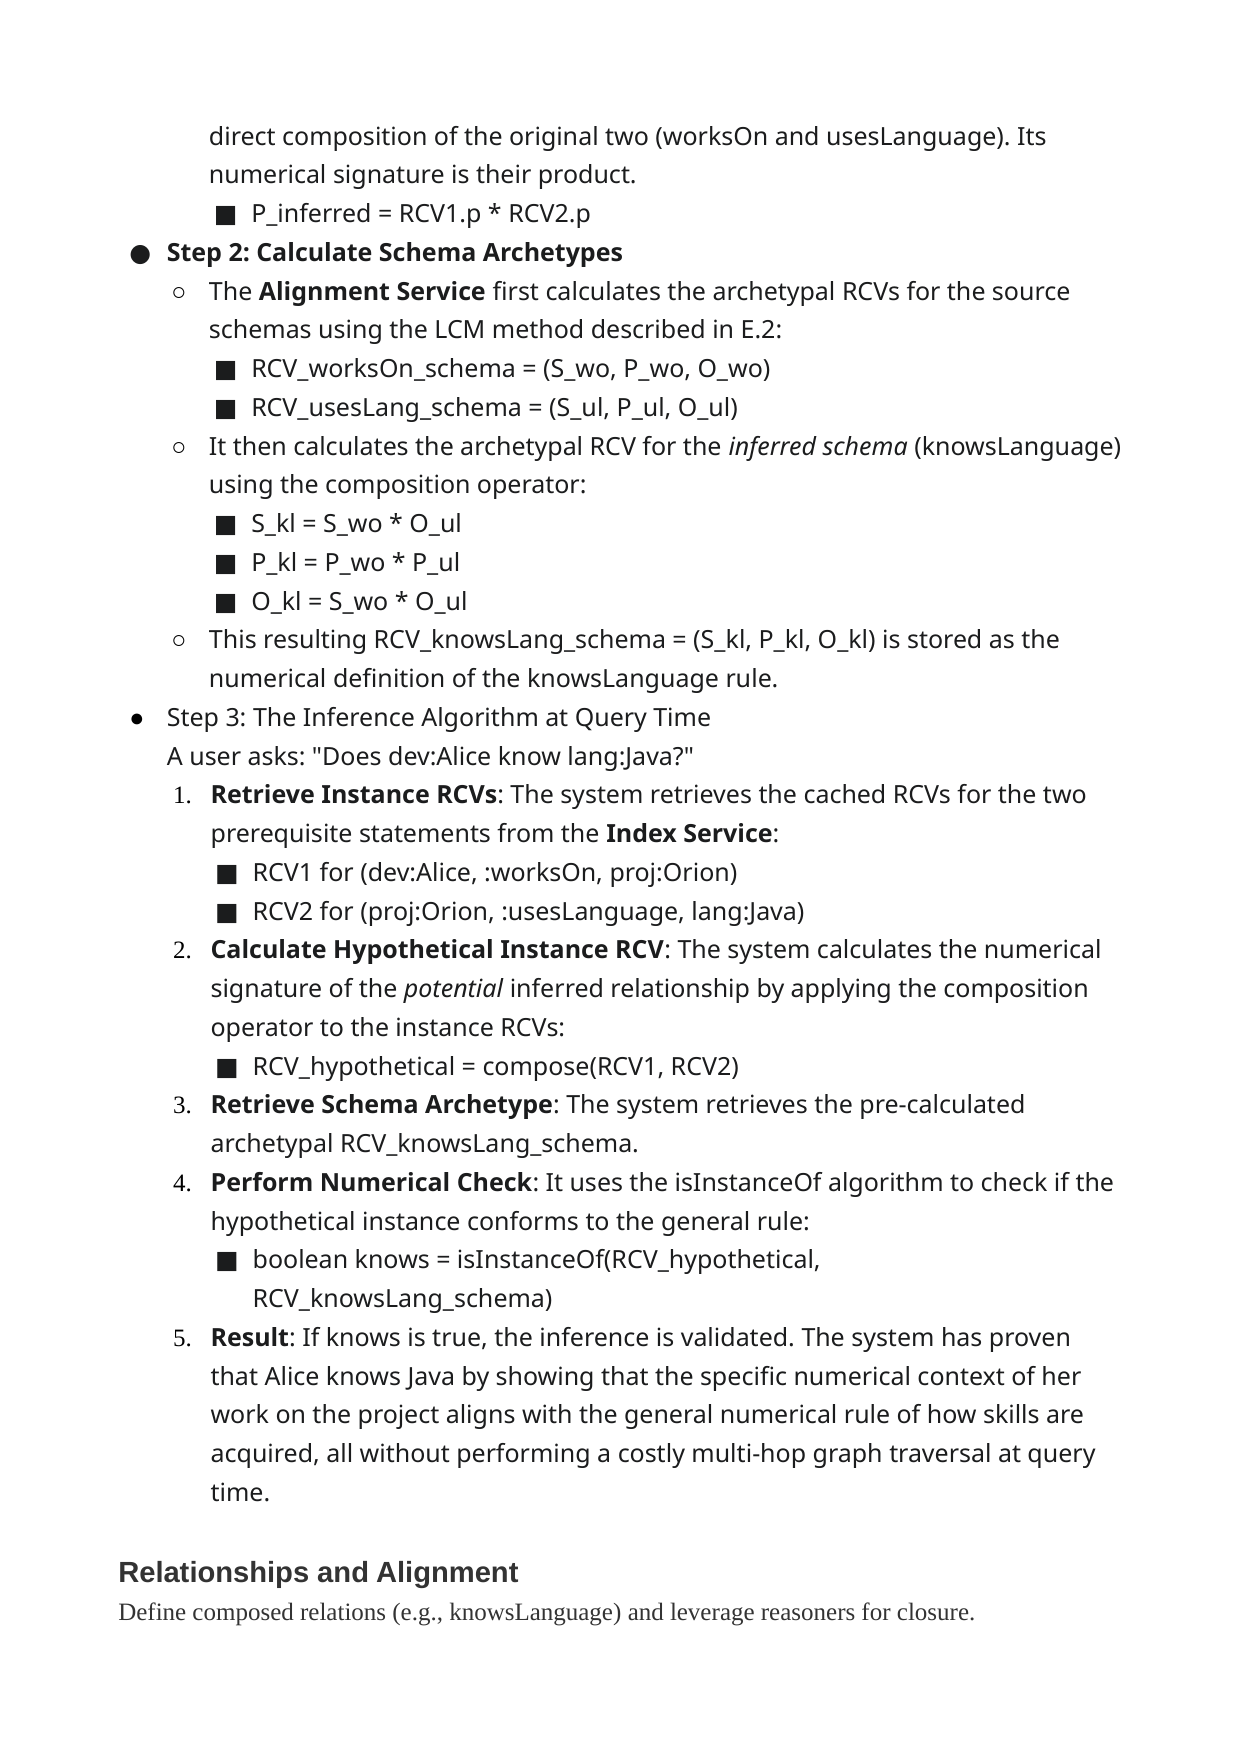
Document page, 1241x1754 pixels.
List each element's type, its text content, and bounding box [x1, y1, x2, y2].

list RCV_worksOn_schema = (S_wo, P_wo, O_wo) [213, 351, 1122, 385]
list Retrieve Instance RCVs: The system retrieves the cached RCVs for the two prerequisite statements from the Index Service: [173, 777, 1122, 850]
list RCV_hypothetical = compose(RCV1, RCV2) [215, 1048, 1122, 1082]
list RCV2 for (proj:Orion, :usesLanguage, lang:Java) [215, 893, 1122, 927]
list S_kl = S_wo * O_ul [213, 506, 1122, 540]
list O_kl = S_wo * O_ul [213, 583, 1122, 617]
list Retrieve Schema Archetype: The system retrieves the pre-calculated archetypal RCV_knowsLang_schema. [173, 1087, 1122, 1160]
list boolean knows = isInstanceOf(RCV_hypothetical, RCV_knowsLang_schema) [215, 1242, 1122, 1315]
list direct composition of the original two (worksOn and usesLanguage). Its numerical signature is their product. [171, 118, 1122, 191]
list Step 3: The Inference Algorithm at Query Time A user asks: "Does dev:Alice know lang:Java?" [129, 699, 1122, 772]
list P_kl = P_wo * P_ul [213, 544, 1122, 578]
list RCV1 for (dev:Alice, :worksOn, proj:Orion) [215, 854, 1122, 888]
list Perform Numerical Check: It uses the isInstanceOf algorithm to check if the hypothetical instance conforms to the general rule: [173, 1164, 1122, 1237]
subtitle Relationships and Alignment [118, 1555, 1122, 1588]
list This resulting RCV_knowsLang_schema = (S_kl, P_kl, O_kl) is stored as the numerical definition of the knowsLanguage rule. [171, 622, 1122, 695]
list Step 2: Calculate Schema Archetypes [129, 234, 1122, 268]
list The Alignment Service first calculates the archetypal RCVs for the source schemas using the LCM method described in E.2: [171, 273, 1122, 346]
list P_inferred = RCV1.p * RCV2.p [213, 196, 1122, 230]
list Calculate Hypothetical Instance RCV: The system calculates the numerical signature of the potential inferred relationship by applying the composition operator to the instance RCVs: [173, 932, 1122, 1043]
list RCV_usesLang_schema = (S_ul, P_ul, O_ul) [213, 389, 1122, 423]
text Define composed relations (e.g., knowsLanguage) and leverage reasoners for closure. [118, 1597, 1122, 1625]
list It then calculates the archetypal RCV for the inferred schema (knowsLanguage) using the composition operator: [171, 428, 1122, 501]
list Result: If knows is true, the inference is validated. The system has proven that Alice knows Java by showing that the specific numerical context of her work on the project aligns with the general numerical rule of how skills are acquired, all without performing a costly multi-hop graph traversal at query time. [173, 1319, 1122, 1508]
